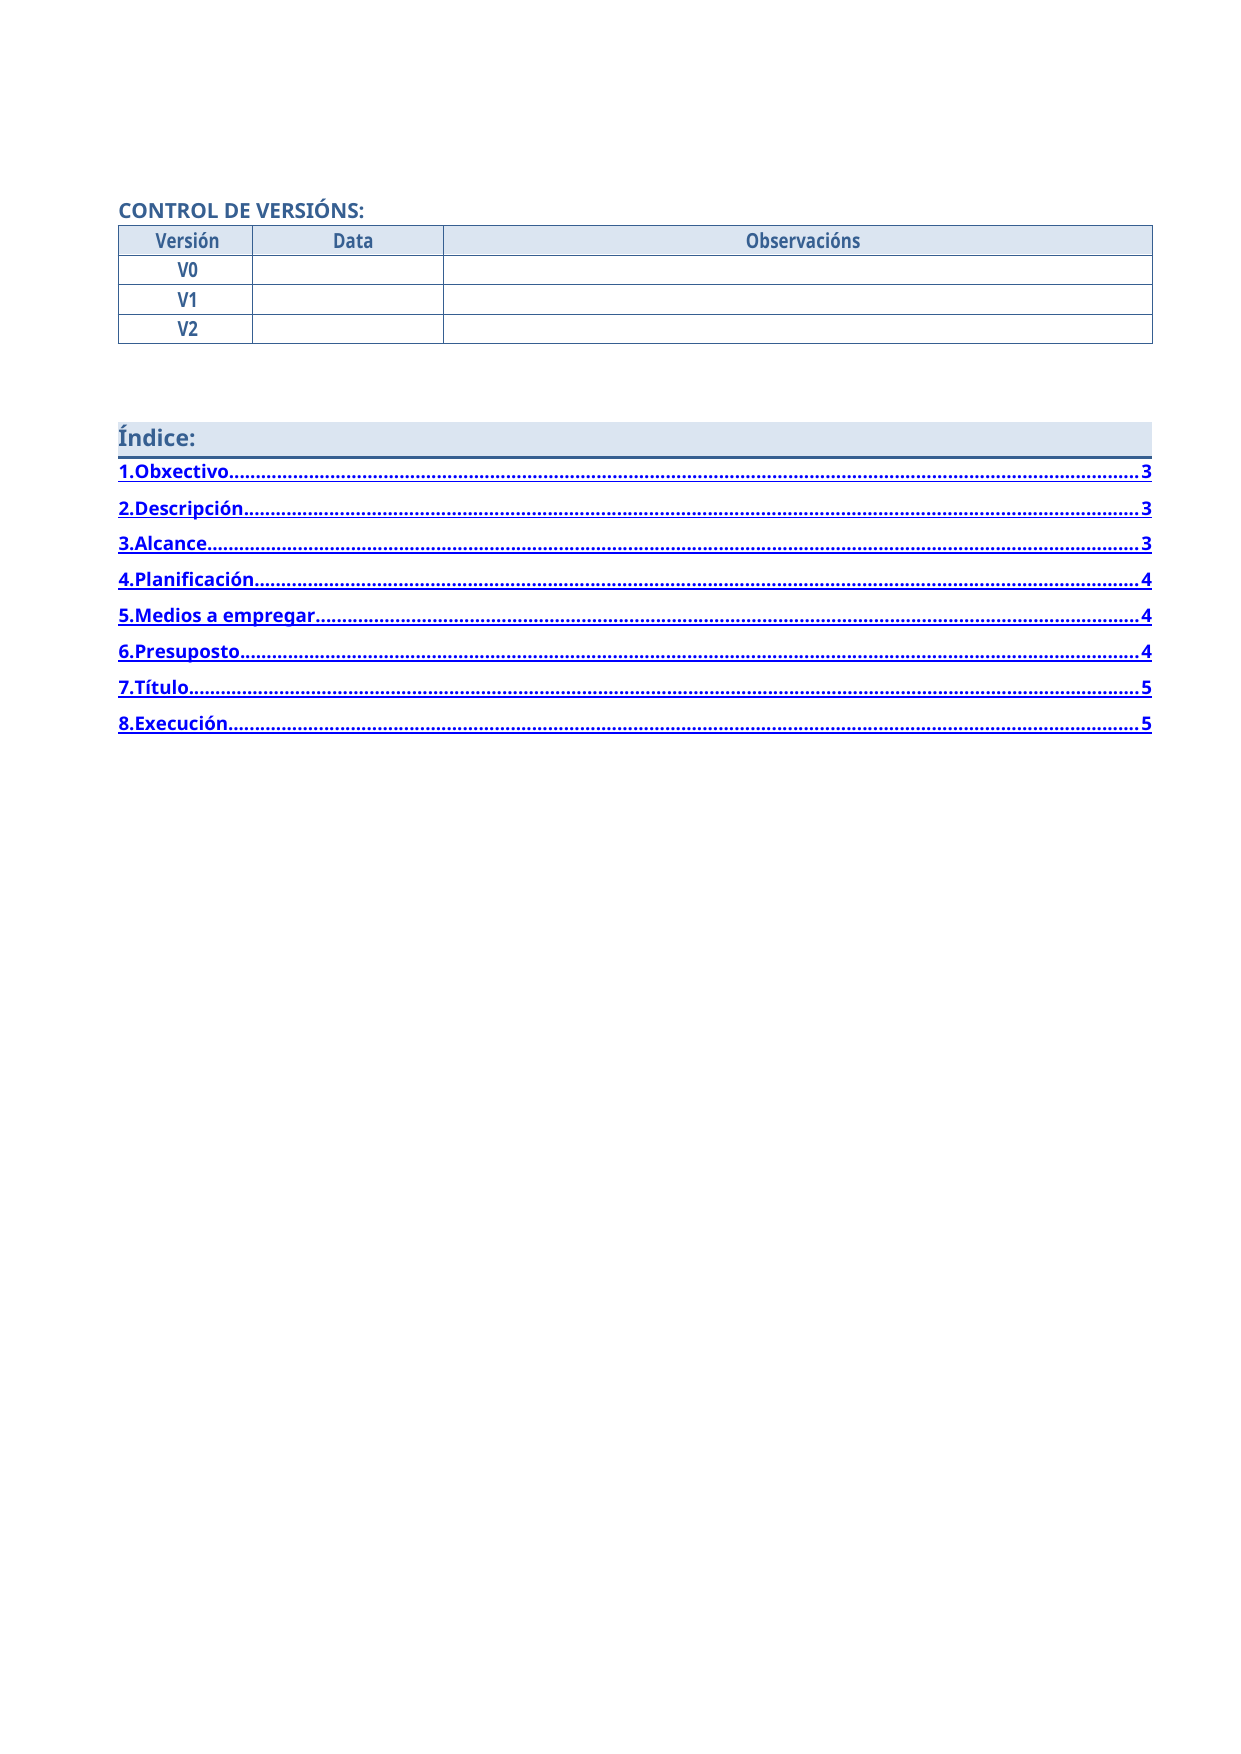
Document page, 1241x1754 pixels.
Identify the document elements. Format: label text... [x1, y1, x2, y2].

table_cell V1 [119, 285, 252, 313]
text 2.Descripción 3 [118, 495, 1152, 517]
table_cell [444, 285, 1152, 313]
table_cell [253, 315, 443, 343]
table_header Data [253, 226, 443, 254]
table_cell [444, 256, 1152, 284]
table_cell V2 [119, 315, 252, 343]
table_cell V0 [119, 256, 252, 284]
table_cell [253, 256, 443, 284]
table_header Versión [119, 226, 252, 254]
text 6.Presuposto 4 [118, 638, 1152, 660]
text 1.Obxectivo 3 [118, 459, 1152, 481]
text 8.Execución 5 [118, 710, 1152, 732]
text Índice: [118, 422, 1152, 456]
text 7.Título 5 [118, 674, 1152, 696]
text 4.Planificación 4 [118, 567, 1152, 588]
table_header Observacións [444, 226, 1152, 254]
table_cell [253, 285, 443, 313]
text CONTROL DE VERSIÓNS: [118, 197, 1154, 225]
table_cell [444, 315, 1152, 343]
text 3.Alcance 3 [118, 531, 1152, 552]
text 5.Medios a empregar 4 [118, 603, 1152, 624]
